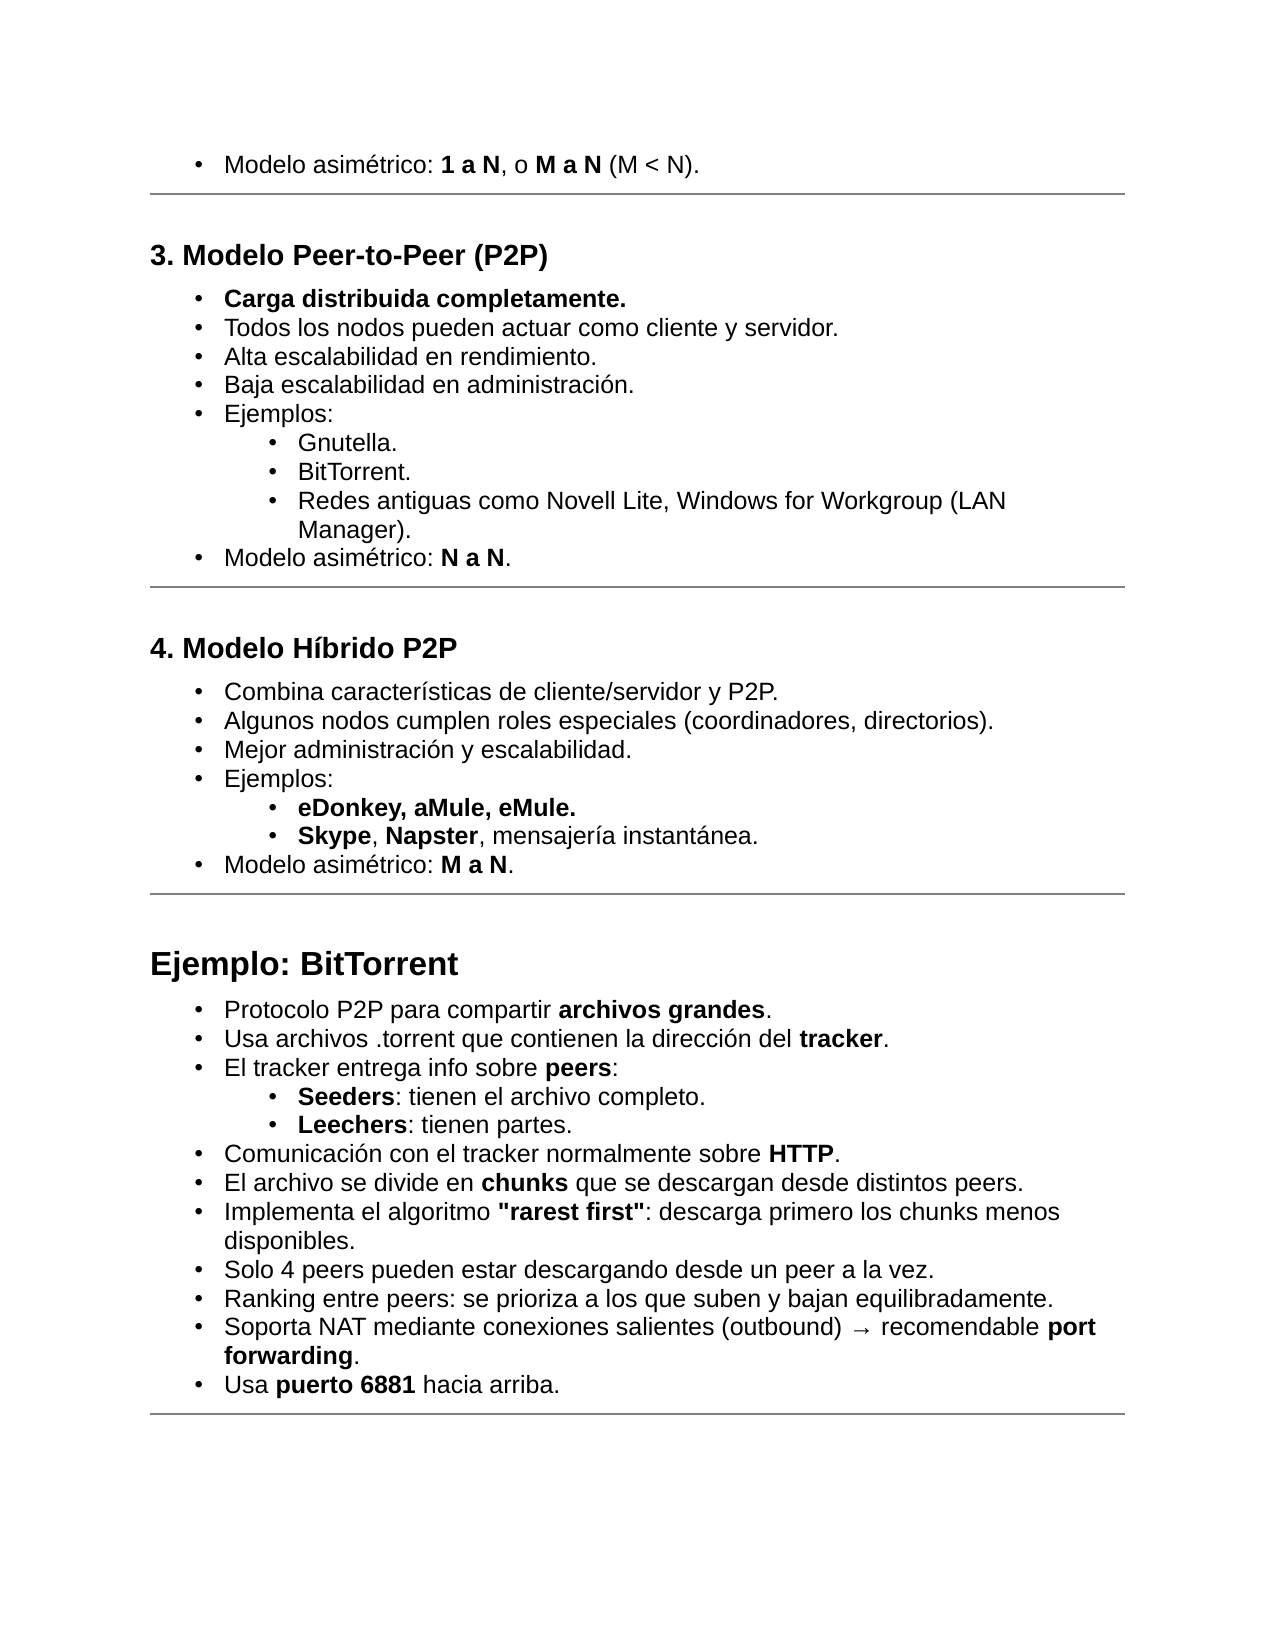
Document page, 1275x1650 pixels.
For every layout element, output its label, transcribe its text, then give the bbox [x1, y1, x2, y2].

list Modelo asimétrico: 1 a N, o M a N (M < N). [194, 150, 1125, 179]
list Ejemplos: [194, 399, 1125, 428]
list BitTorrent. [268, 457, 1125, 486]
subtitle 3. Modelo Peer-to-Peer (P2P) [150, 238, 1125, 271]
list El tracker entrega info sobre peers: [194, 1053, 1125, 1082]
subtitle Ejemplo: BitTorrent [150, 944, 1125, 983]
list eDonkey, aMule, eMule. [268, 792, 1125, 821]
list Todos los nodos pueden actuar como cliente y servidor. [194, 313, 1125, 341]
list Leechers: tienen partes. [268, 1111, 1125, 1139]
list El archivo se divide en chunks que se descargan desde distintos peers. [194, 1168, 1125, 1197]
list Ranking entre peers: se prioriza a los que suben y bajan equilibradamente. [194, 1283, 1125, 1312]
list Gnutella. [268, 428, 1125, 457]
subtitle 4. Modelo Híbrido P2P [150, 631, 1125, 664]
list Skype, Napster, mensajería instantánea. [268, 821, 1125, 850]
list Alta escalabilidad en rendimiento. [194, 341, 1125, 370]
list Usa puerto 6881 hacia arriba. [194, 1370, 1125, 1399]
list Baja escalabilidad en administración. [194, 370, 1125, 399]
list Usa archivos .torrent que contienen la dirección del tracker. [194, 1024, 1125, 1053]
list Combina características de cliente/servidor y P2P. [194, 677, 1125, 706]
list Implementa el algoritmo "rarest first": descarga primero los chunks menos disponibles. [194, 1197, 1125, 1255]
list Redes antiguas como Novell Lite, Windows for Workgroup (LAN Manager). [268, 486, 1125, 543]
list Mejor administración y escalabilidad. [194, 735, 1125, 764]
list Comunicación con el tracker normalmente sobre HTTP. [194, 1139, 1125, 1168]
list Modelo asimétrico: M a N. [194, 850, 1125, 879]
list Ejemplos: [194, 764, 1125, 792]
list Carga distribuida completamente. [194, 284, 1125, 313]
list Soporta NAT mediante conexiones salientes (outbound) → recomendable port forwarding. [194, 1312, 1125, 1370]
list Seeders: tienen el archivo completo. [268, 1082, 1125, 1111]
list Modelo asimétrico: N a N. [194, 543, 1125, 572]
list Algunos nodos cumplen roles especiales (coordinadores, directorios). [194, 706, 1125, 735]
list Protocolo P2P para compartir archivos grandes. [194, 995, 1125, 1024]
list Solo 4 peers pueden estar descargando desde un peer a la vez. [194, 1255, 1125, 1283]
